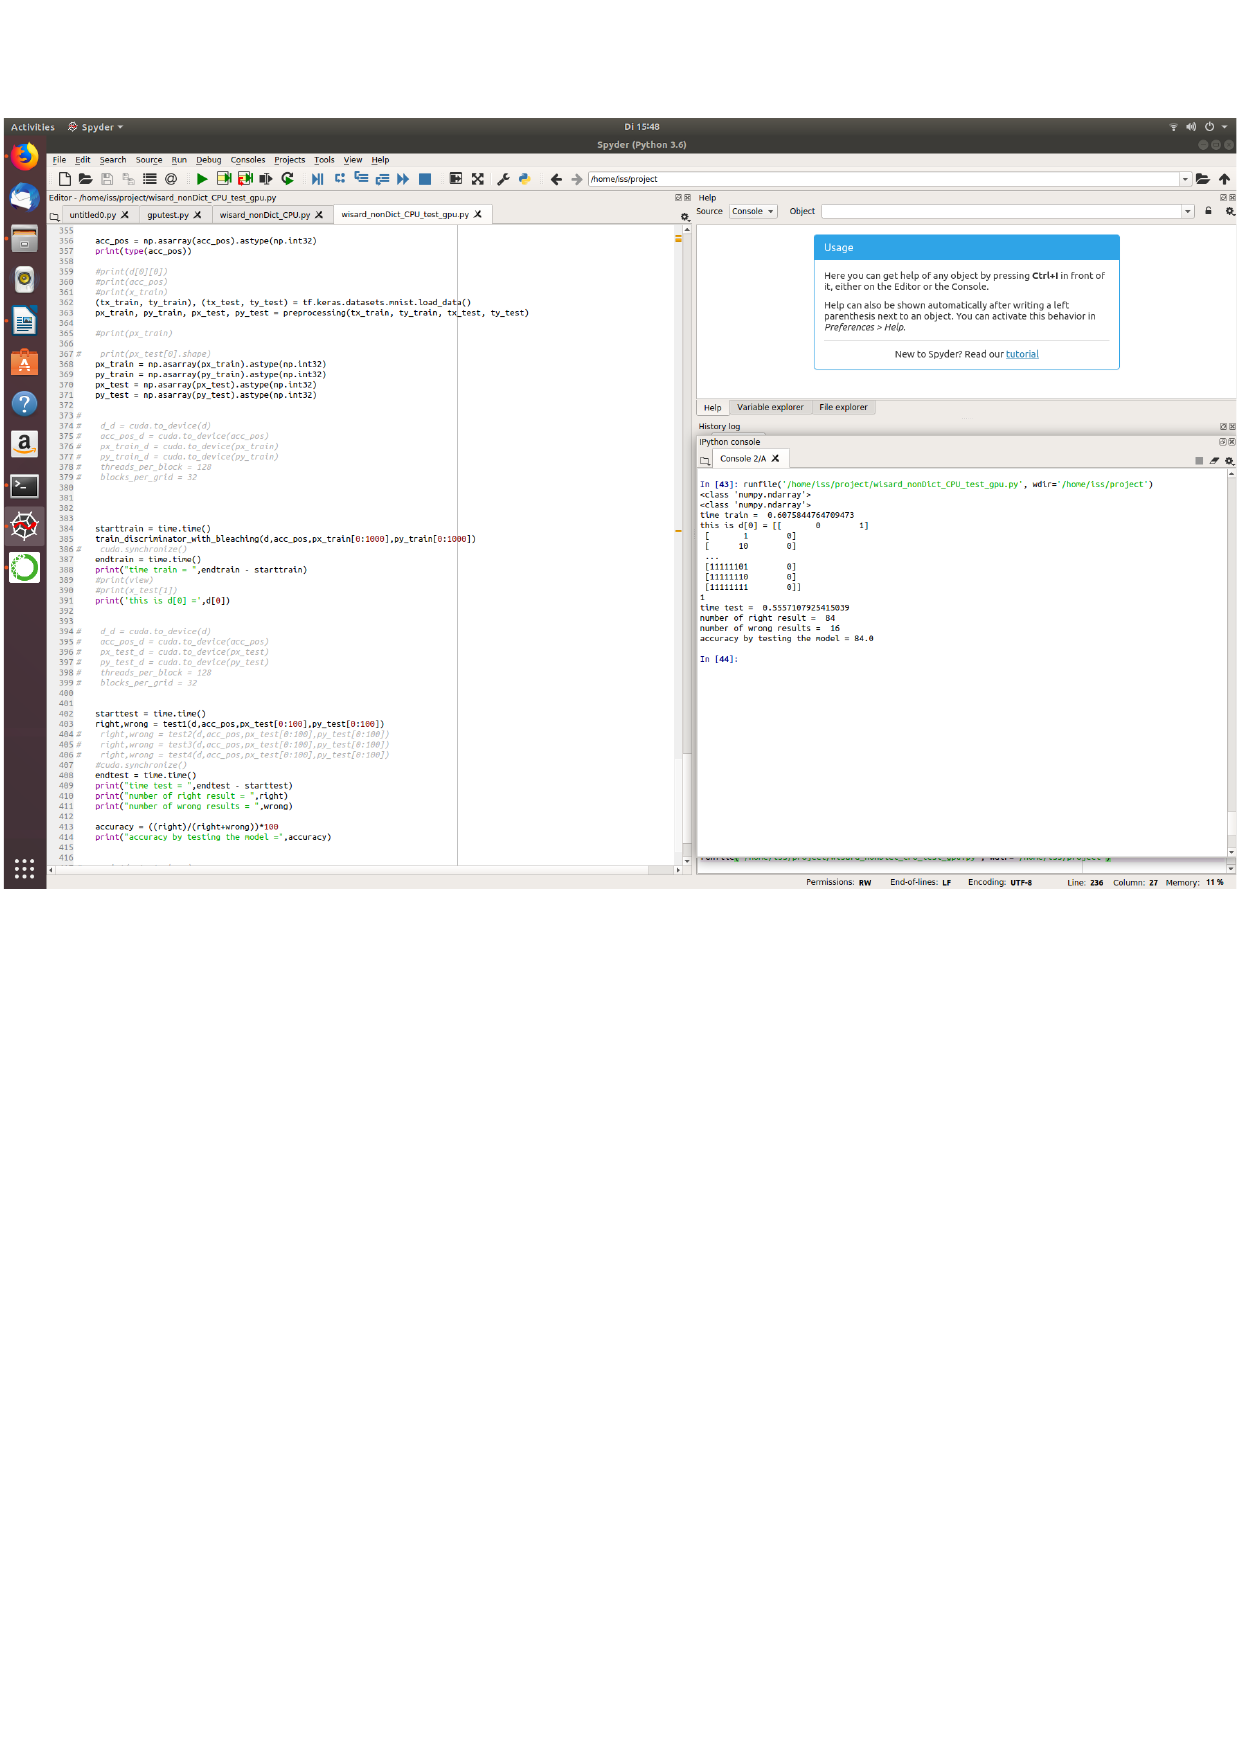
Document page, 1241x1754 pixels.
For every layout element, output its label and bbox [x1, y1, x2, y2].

picture [3, 118, 1237, 889]
